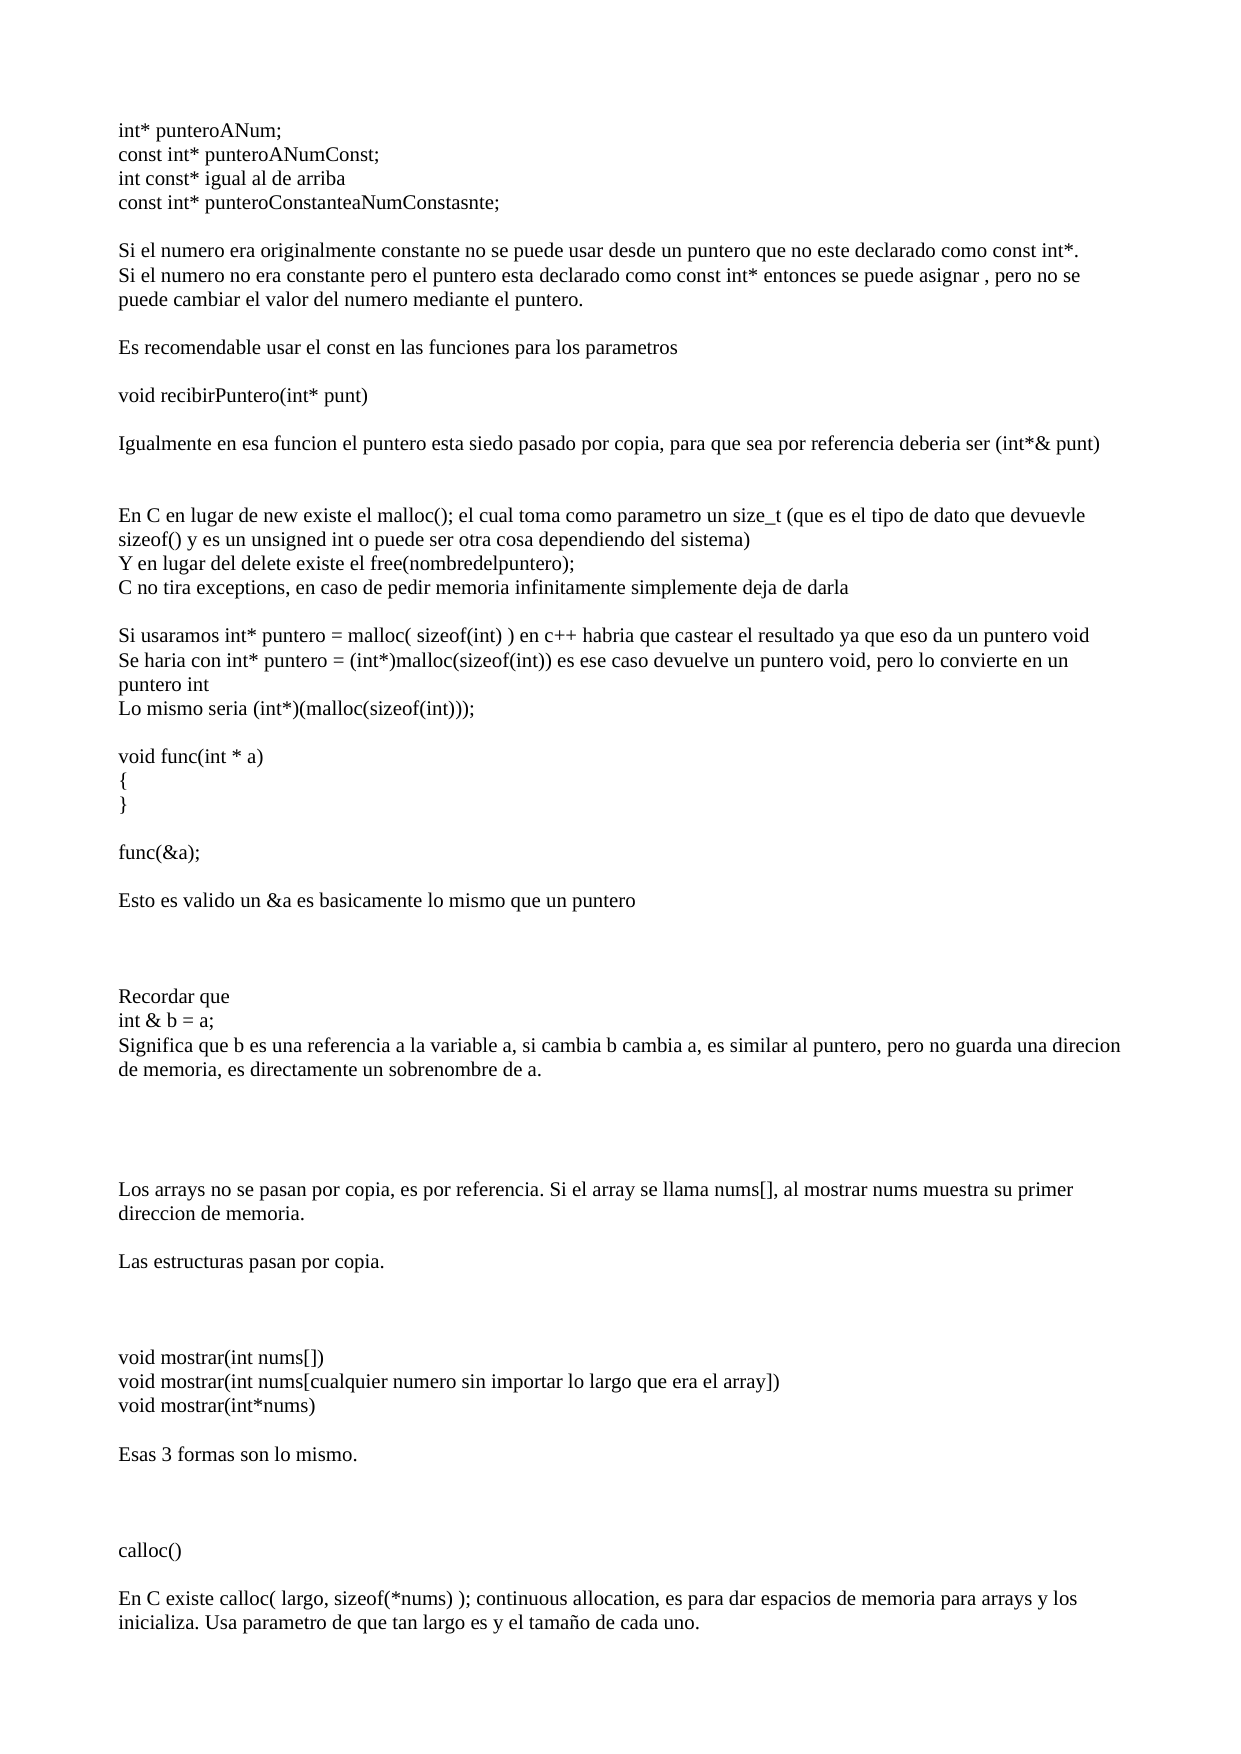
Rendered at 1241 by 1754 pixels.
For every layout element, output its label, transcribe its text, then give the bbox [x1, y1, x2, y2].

text void recibirPuntero(int* punt) [118, 383, 1122, 407]
text const int* punteroConstanteaNumConstasnte; [118, 190, 1122, 214]
text Esas 3 formas son lo mismo. [118, 1442, 1122, 1466]
text int const* igual al de arriba [118, 166, 1122, 190]
text Si usaramos int* puntero = malloc( sizeof(int) ) en c++ habria que castear el resultado ya que eso da un puntero void [118, 623, 1122, 647]
text Si el numero no era constante pero el puntero esta declarado como const int* entonces se puede asignar , pero no se puede cambiar el valor del numero mediante el puntero. [118, 262, 1122, 311]
text int & b = a; [118, 1008, 1122, 1032]
text int* punteroANum; [118, 118, 1122, 142]
text } [118, 792, 1122, 816]
text void mostrar(int nums[]) [118, 1345, 1122, 1369]
text Si el numero era originalmente constante no se puede usar desde un puntero que no este declarado como const int*. [118, 238, 1122, 262]
text Recordar que [118, 984, 1122, 1008]
text Lo mismo seria (int*)(malloc(sizeof(int))); [118, 696, 1122, 720]
text Los arrays no se pasan por copia, es por referencia. Si el array se llama nums[], al mostrar nums muestra su primer direccion de memoria. [118, 1177, 1122, 1225]
text C no tira exceptions, en caso de pedir memoria infinitamente simplemente deja de darla [118, 575, 1122, 599]
text En C en lugar de new existe el malloc(); el cual toma como parametro un size_t (que es el tipo de dato que devuevle sizeof() y es un unsigned int o puede ser otra cosa dependiendo del sistema) [118, 503, 1122, 551]
text Significa que b es una referencia a la variable a, si cambia b cambia a, es similar al puntero, pero no guarda una direcion de memoria, es directamente un sobrenombre de a. [118, 1032, 1122, 1081]
text const int* punteroANumConst; [118, 142, 1122, 166]
text En C existe calloc( largo, sizeof(*nums) ); continuous allocation, es para dar espacios de memoria para arrays y los inicializa. Usa parametro de que tan largo es y el tamaño de cada uno. [118, 1586, 1122, 1634]
text Y en lugar del delete existe el free(nombredelpuntero); [118, 551, 1122, 575]
text void func(int * a) [118, 744, 1122, 768]
text Se haria con int* puntero = (int*)malloc(sizeof(int)) es ese caso devuelve un puntero void, pero lo convierte en un puntero int [118, 647, 1122, 696]
text Las estructuras pasan por copia. [118, 1249, 1122, 1273]
text Esto es valido un &a es basicamente lo mismo que un puntero [118, 888, 1122, 912]
text void mostrar(int*nums) [118, 1393, 1122, 1417]
text Es recomendable usar el const en las funciones para los parametros [118, 335, 1122, 359]
text Igualmente en esa funcion el puntero esta siedo pasado por copia, para que sea por referencia deberia ser (int*& punt) [118, 431, 1122, 455]
text { [118, 768, 1122, 792]
text void mostrar(int nums[cualquier numero sin importar lo largo que era el array]) [118, 1369, 1122, 1393]
text func(&a); [118, 840, 1122, 864]
text calloc() [118, 1538, 1122, 1562]
